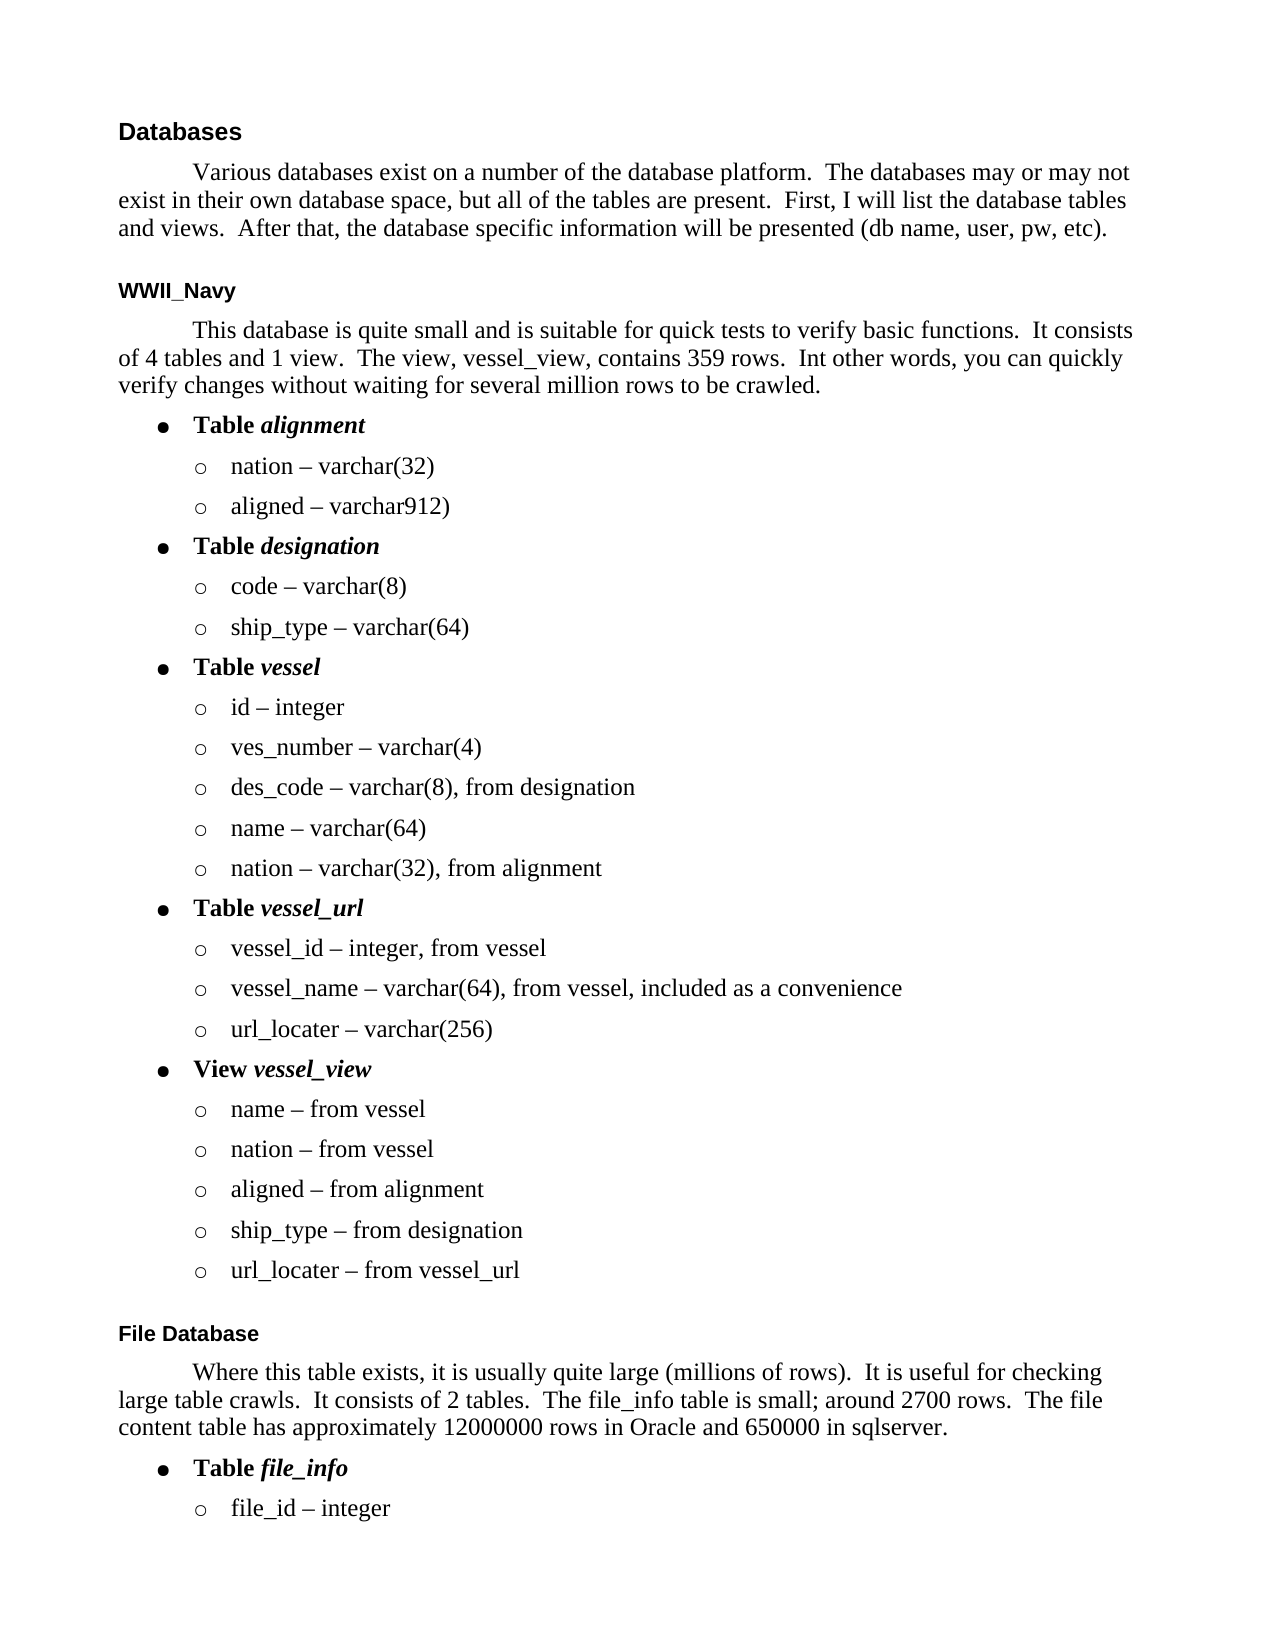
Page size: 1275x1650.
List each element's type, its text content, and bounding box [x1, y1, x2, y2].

list aligned – from alignment [193, 1176, 1157, 1203]
list name – from vessel [193, 1095, 1157, 1123]
list code – varchar(8) [193, 572, 1157, 600]
list Table alignment [156, 412, 1157, 439]
list name – varchar(64) [193, 814, 1157, 841]
list vessel_id – integer, from vessel [193, 934, 1157, 962]
subtitle File Database [118, 1321, 1157, 1346]
list Table vessel [156, 653, 1157, 681]
list nation – varchar(32), from alignment [193, 854, 1157, 882]
list Table designation [156, 532, 1157, 560]
list Table vessel_url [156, 894, 1157, 922]
text Where this table exists, it is usually quite large (millions of rows). It is useful for checking large table crawls. It consists of 2 tables. The file_info table is small; around 2700 rows. The file content table has approximately 12000000 rows in Oracle and 650000 in sqlserver. [118, 1358, 1157, 1441]
list vessel_name – varchar(64), from vessel, included as a convenience [193, 974, 1157, 1002]
list ship_type – varchar(64) [193, 613, 1157, 640]
list ship_type – from designation [193, 1216, 1157, 1243]
list des_code – varchar(8), from designation [193, 773, 1157, 801]
list Table file_info [156, 1454, 1157, 1481]
list View vessel_view [156, 1055, 1157, 1083]
list url_locater – from vessel_url [193, 1256, 1157, 1284]
list file_id – integer [193, 1494, 1157, 1522]
list nation – from vessel [193, 1135, 1157, 1163]
subtitle WWII_Navy [118, 279, 1157, 303]
list nation – varchar(32) [193, 452, 1157, 479]
list url_locater – varchar(256) [193, 1015, 1157, 1042]
list aligned – varchar912) [193, 492, 1157, 520]
text This database is quite small and is suitable for quick tests to verify basic functions. It consists of 4 tables and 1 view. The view, vessel_view, contains 359 rows. Int other words, you can quickly verify changes without waiting for several million rows to be crawled. [118, 316, 1157, 399]
list id – integer [193, 693, 1157, 721]
text Various databases exist on a number of the database platform. The databases may or may not exist in their own database space, but all of the tables are present. First, I will list the database tables and views. After that, the database specific information will be presented (db name, user, pw, etc). [118, 158, 1157, 241]
subtitle Databases [118, 118, 1157, 146]
list ves_number – varchar(4) [193, 733, 1157, 761]
